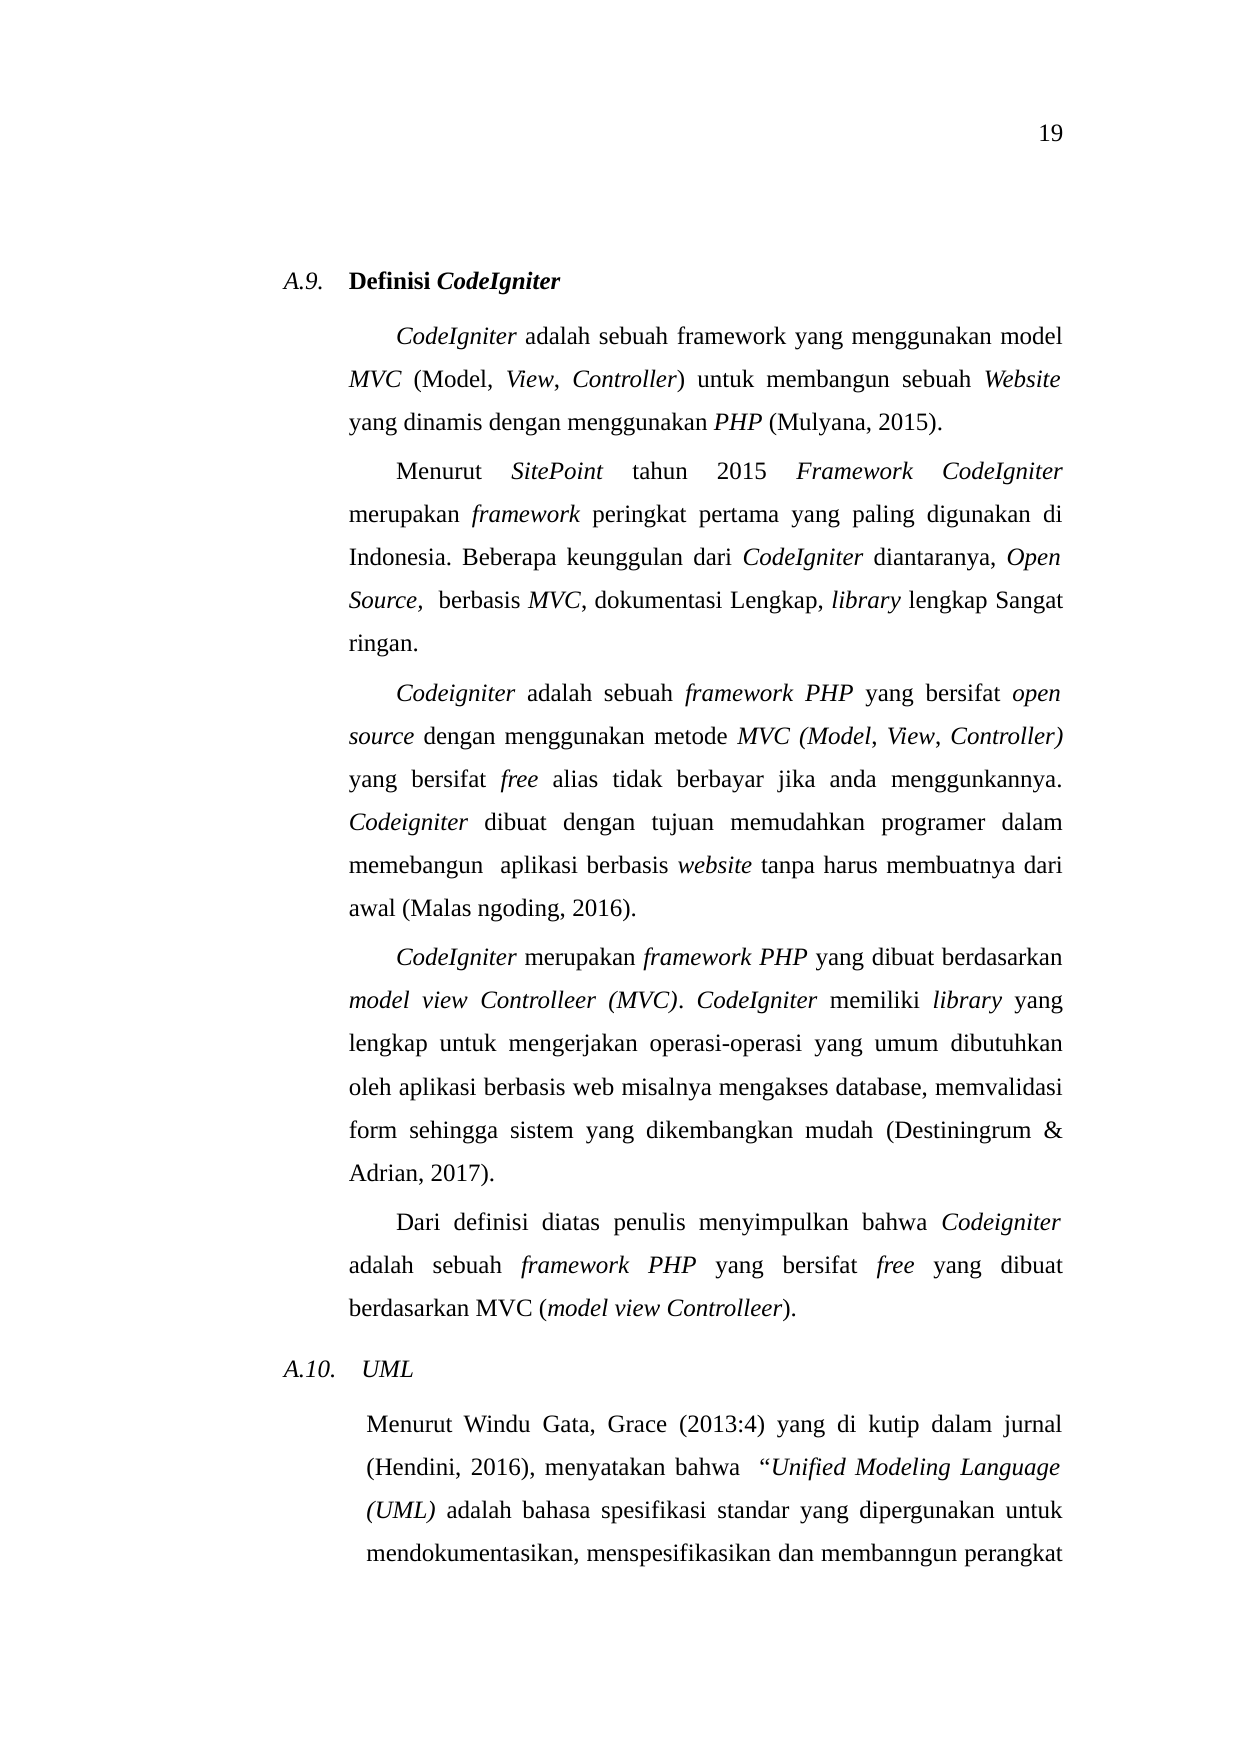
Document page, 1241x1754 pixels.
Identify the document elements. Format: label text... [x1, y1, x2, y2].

text Menurut SitePoint tahun 2015 Framework CodeIgniter merupakan framework peringkat pertama yang paling digunakan di Indonesia. Beberapa keunggulan dari CodeIgniter diantaranya, Open Source, berbasis MVC, dokumentasi Lengkap, library lengkap Sangat ringan. [348, 456, 1063, 657]
text Dari definisi diatas penulis menyimpulkan bahwa Codeigniter adalah sebuah framework PHP yang bersifat free yang dibuat berdasarkan MVC (model view Controlleer). [348, 1207, 1063, 1322]
list Definisi CodeIgniter [266, 266, 1063, 294]
list Menurut Windu Gata, Grace (2013:4) yang di kutip dalam jurnal (Hendini, 2016)⁠, menyatakan bahwa “Unified Modeling Language (UML) adalah bahasa spesifikasi standar yang dipergunakan untuk mendokumentasikan, menspesifikasikan dan membanngun perangkat [366, 1409, 1063, 1567]
text CodeIgniter adalah sebuah framework yang menggunakan model MVC (Model, View, Controller) untuk membangun sebuah Website yang dinamis dengan menggunakan PHP (Mulyana, 2015)⁠. [348, 321, 1063, 436]
text CodeIgniter merupakan framework PHP yang dibuat berdasarkan model view Controlleer (MVC). CodeIgniter memiliki library yang lengkap untuk mengerjakan operasi-operasi yang umum dibutuhkan oleh aplikasi berbasis web misalnya mengakses database, memvalidasi form sehingga sistem yang dikembangkan mudah (Destiningrum & Adrian, 2017)⁠. [348, 942, 1063, 1187]
text Codeigniter adalah sebuah framework PHP yang bersifat open source dengan menggunakan metode MVC (Model, View, Controller) yang bersifat free alias tidak berbayar jika anda menggunkannya. Codeigniter dibuat dengan tujuan memudahkan programer dalam memebangun aplikasi berbasis website tanpa harus membuatnya dari awal (Malas ngoding, 2016). [348, 678, 1063, 922]
list UML [266, 1354, 1063, 1383]
